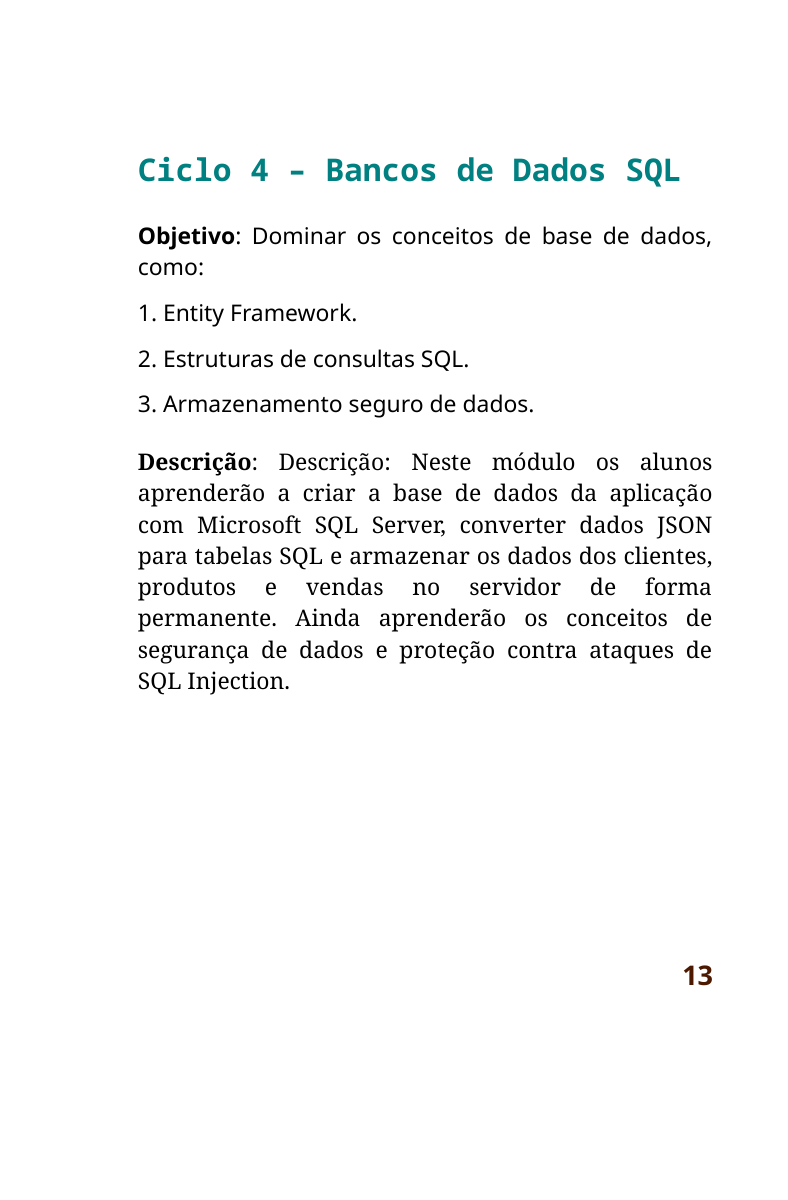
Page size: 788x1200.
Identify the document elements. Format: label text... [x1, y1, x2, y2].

text 3. Armazenamento seguro de dados. [138, 388, 713, 420]
text Descrição: Descrição: Neste módulo os alunos aprenderão a criar a base de dados da aplicação com Microsoft SQL Server, converter dados JSON para tabelas SQL e armazenar os dados dos clientes, produtos e vendas no servidor de forma permanente. Ainda aprenderão os conceitos de segurança de dados e proteção contra ataques de SQL Injection. [138, 446, 713, 696]
text 2. Estruturas de consultas SQL. [138, 343, 713, 374]
subtitle Ciclo 4 – Bancos de Dados SQL [138, 148, 713, 190]
text 1. Entity Framework. [138, 297, 713, 328]
text Objetivo: Dominar os conceitos de base de dados, como: [138, 220, 713, 282]
